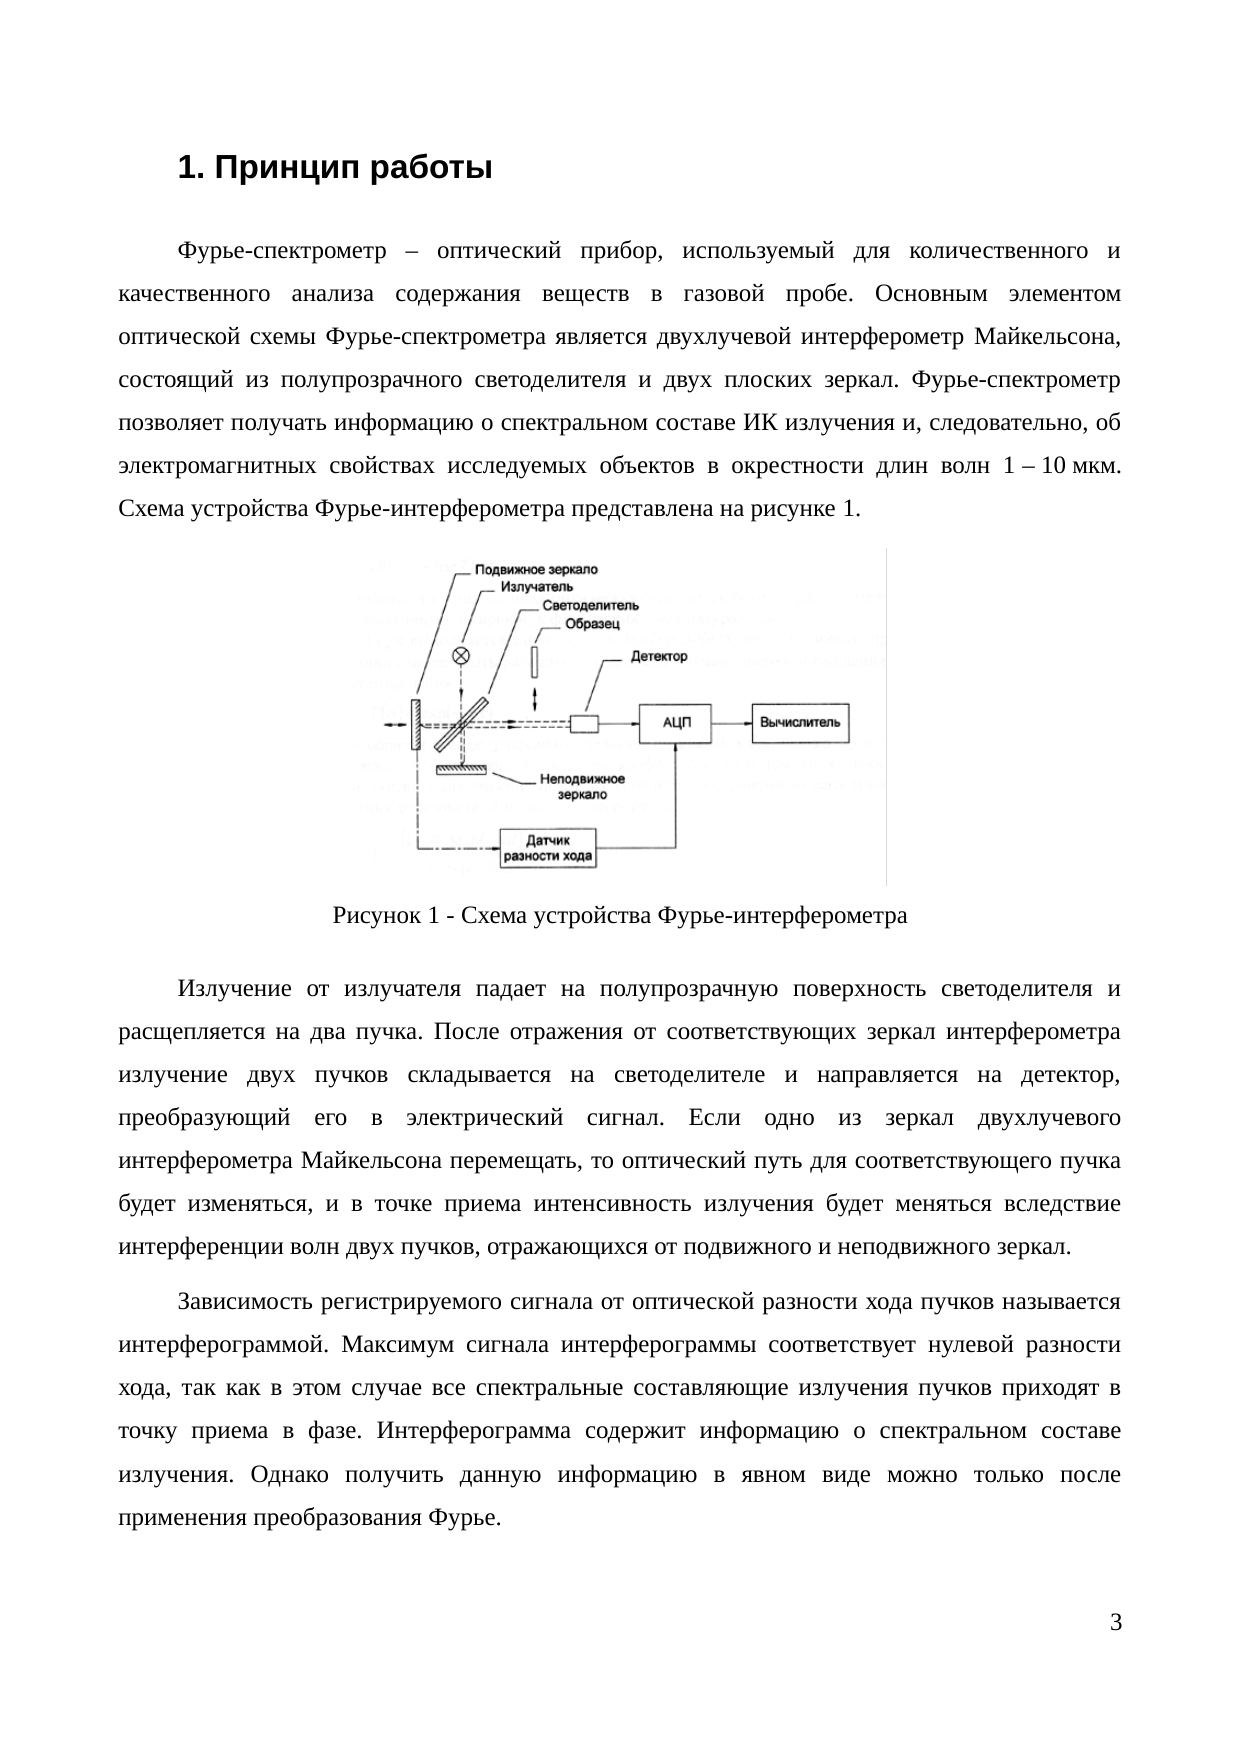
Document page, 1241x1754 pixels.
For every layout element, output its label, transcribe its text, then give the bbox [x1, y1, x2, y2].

subtitle Принцип работы [118, 148, 1122, 186]
text Излучение от излучателя падает на полупрозрачную поверхность светоделителя и расщепляется на два пучка. После отражения от соответствующих зеркал интерферометра излучение двух пучков складывается на светоделителе и направляется на детектор, преобразующий его в электрический сигнал. Если одно из зеркал двухлучевого интерферометра Майкельсона перемещать, то оптический путь для соответствующего пучка будет изменяться, и в точке приема интенсивность излучения будет меняться вследствие интерференции волн двух пучков, отражающихся от подвижного и неподвижного зеркал. [118, 973, 1122, 1260]
text Фурье-спектрометр – оптический прибор, используемый для количественного и качественного анализа содержания веществ в газовой пробе. Основным элементом оптической схемы Фурье-спектрометра является двухлучевой интерферометр Майкельсона, состоящий из полупрозрачного светоделителя и двух плоских зеркал. Фурье-спектрометр позволяет получать информацию о спектральном составе ИК излучения и, следовательно, об электромагнитных свойствах исследуемых объектов в окрестности длин волн 1 – 10 мкм. Схема устройства Фурье-интерферометра представлена на рисунке 1. [118, 235, 1122, 522]
text Зависимость регистрируемого сигнала от оптической разности хода пучков называется интерферограммой. Максимум сигнала интерферограммы соответствует нулевой разности хода, так как в этом случае все спектральные составляющие излучения пучков приходят в точку приема в фазе. Интерферограмма содержит информацию о спектральном составе излучения. Однако получить данную информацию в явном виде можно только после применения преобразования Фурье. [118, 1286, 1122, 1531]
text Рисунок 1 - Схема устройства Фурье-интерферометра [118, 900, 1122, 929]
picture [353, 548, 888, 886]
